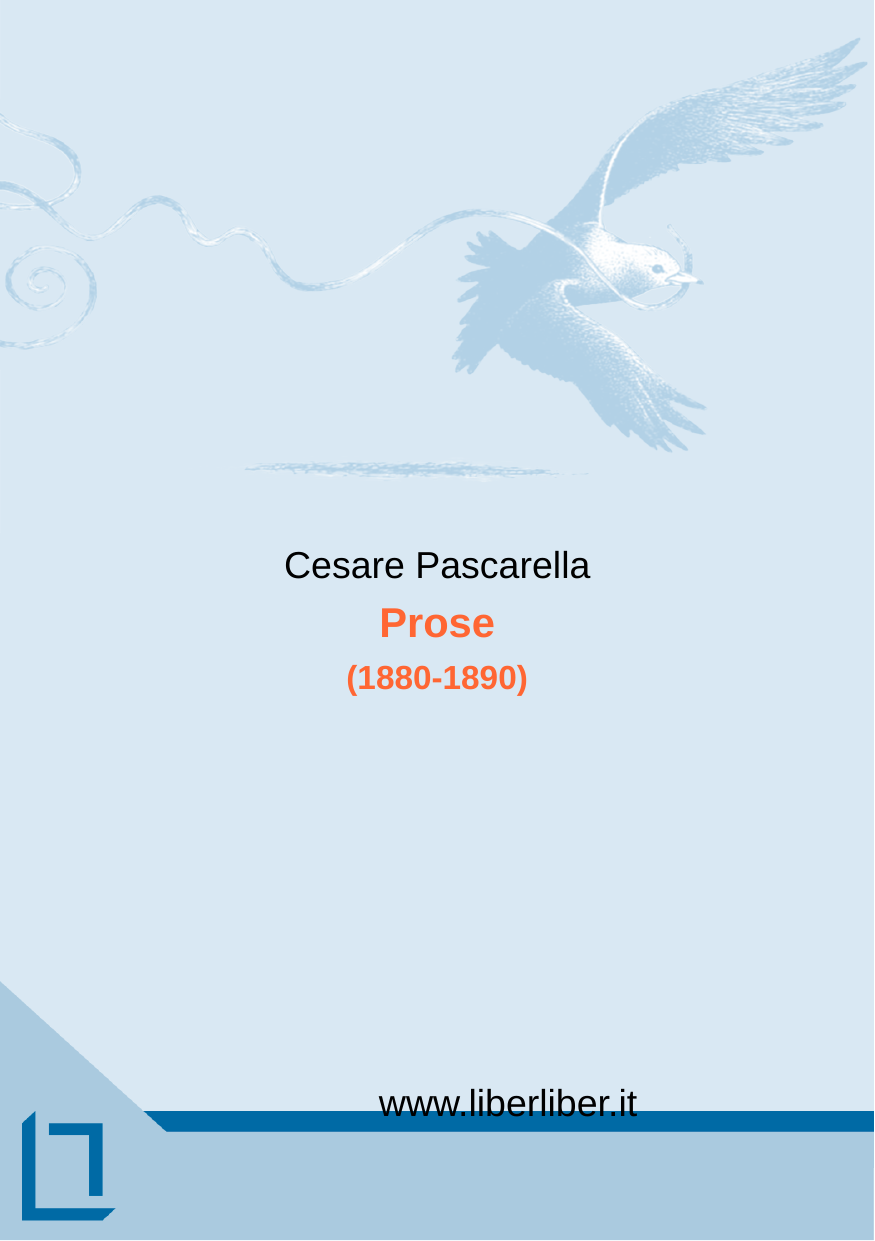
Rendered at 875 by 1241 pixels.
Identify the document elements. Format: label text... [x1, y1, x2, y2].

text Cesare Pascarella [94, 543, 779, 586]
text Prose [94, 598, 779, 646]
text www.liberliber.it [331, 1081, 685, 1124]
text (1880-1890) [94, 658, 779, 696]
picture [0, 0, 874, 1241]
